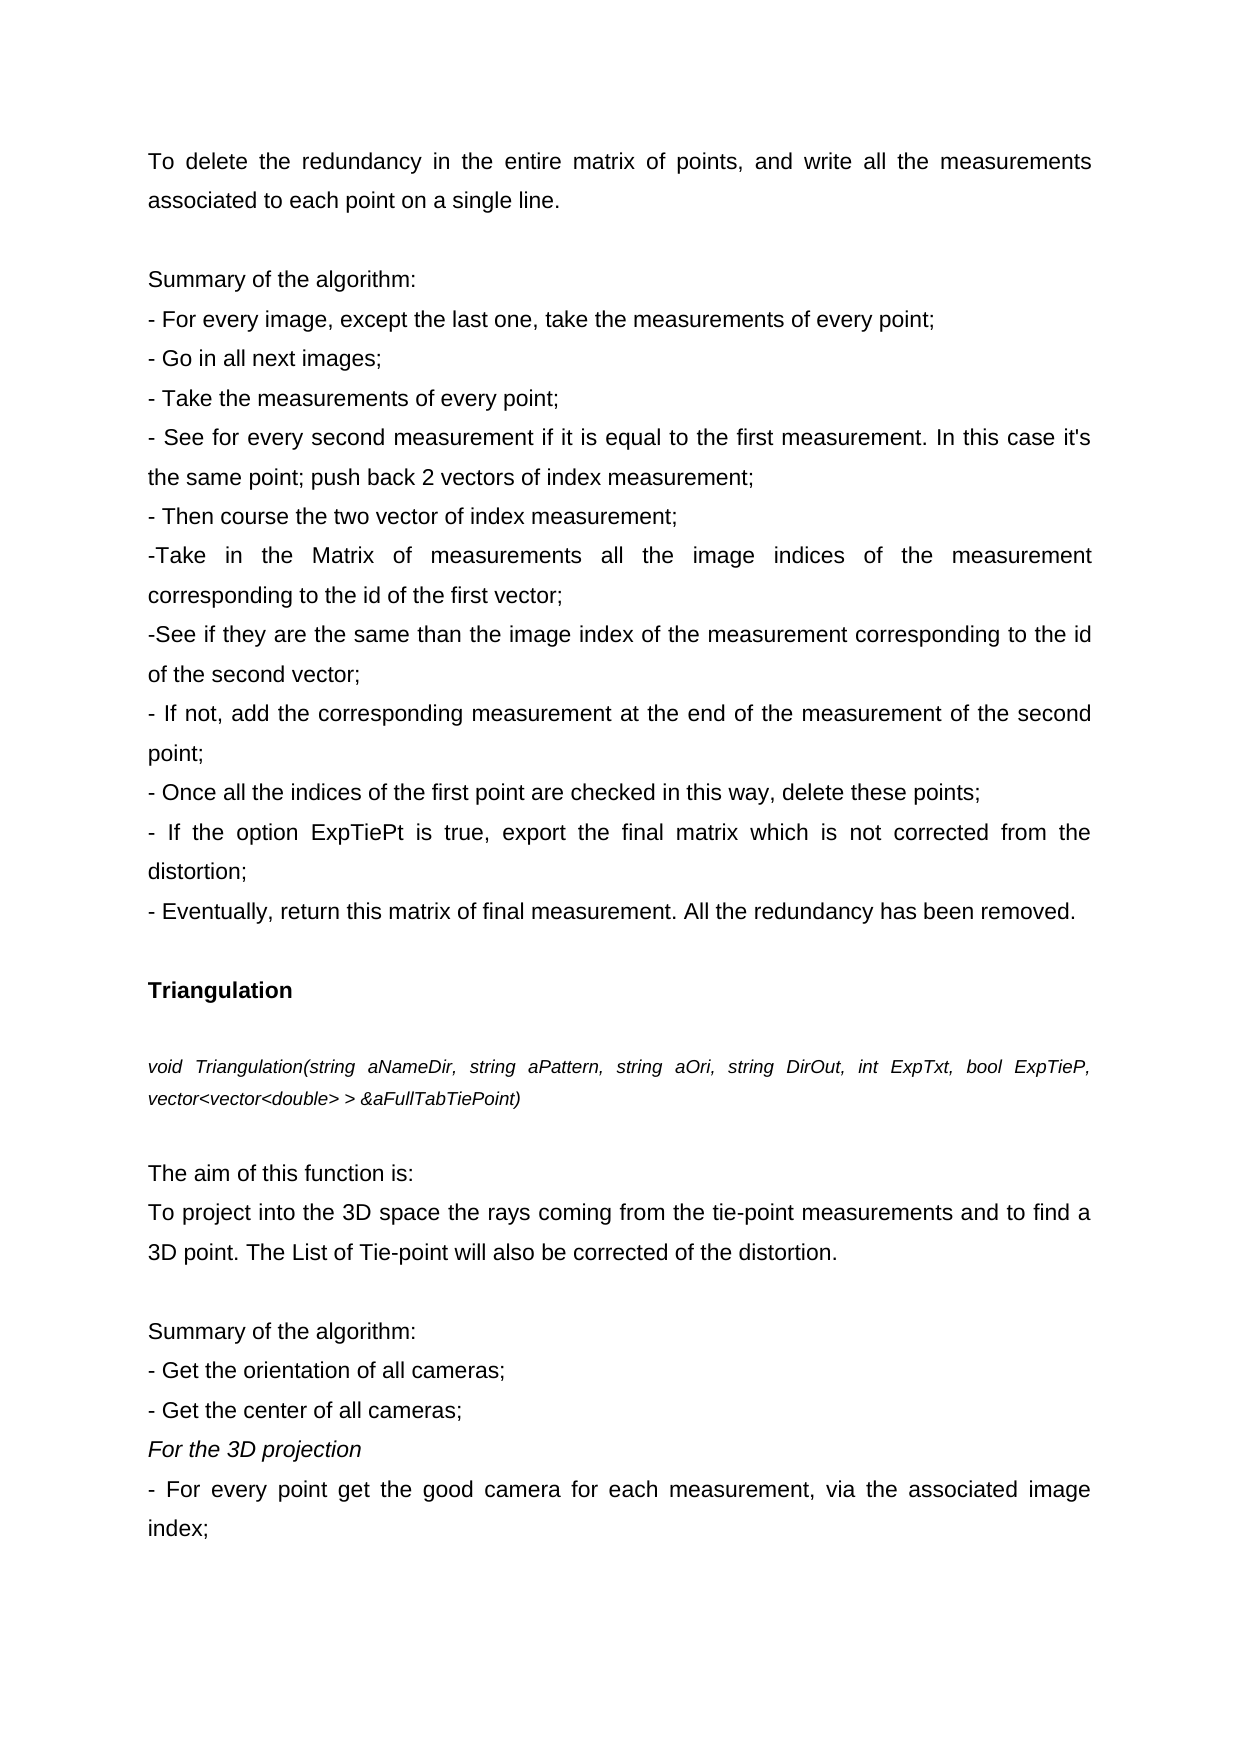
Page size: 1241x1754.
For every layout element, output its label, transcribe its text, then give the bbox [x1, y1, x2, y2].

text - Then course the two vector of index measurement; [148, 503, 1093, 529]
text void Triangulation(string aNameDir, string aPattern, string aOri, string DirOut, int ExpTxt, bool ExpTieP, vector<vector<double> > &aFullTabTiePoint) [148, 1056, 1093, 1109]
text -See if they are the same than the image index of the measurement corresponding to the id of the second vector; [148, 621, 1093, 687]
text The aim of this function is: [148, 1160, 1093, 1186]
text Summary of the algorithm: [148, 266, 1093, 292]
text To project into the 3D space the rays coming from the tie-point measurements and to find a 3D point. The List of Tie-point will also be corrected of the distortion. [148, 1199, 1093, 1265]
text - See for every second measurement if it is equal to the first measurement. In this case it's the same point; push back 2 vectors of index measurement; [148, 424, 1093, 490]
text - Go in all next images; [148, 345, 1093, 371]
text For the 3D projection [148, 1436, 1093, 1462]
text -Take in the Matrix of measurements all the image indices of the measurement corresponding to the id of the first vector; [148, 542, 1093, 608]
text - Once all the indices of the first point are checked in this way, delete these points; [148, 779, 1093, 806]
text - Get the orientation of all cameras; [148, 1357, 1093, 1383]
text Triangulation [148, 977, 1093, 1003]
text - Eventually, return this matrix of final measurement. All the redundancy has been removed. [148, 898, 1093, 924]
text - Take the measurements of every point; [148, 384, 1093, 411]
text Summary of the algorithm: [148, 1318, 1093, 1344]
text To delete the redundancy in the entire matrix of points, and write all the measurements associated to each point on a single line. [148, 148, 1093, 213]
text - For every point get the good camera for each measurement, via the associated image index; [148, 1476, 1093, 1541]
text - If the option ExpTiePt is true, export the final matrix which is not corrected from the distortion; [148, 819, 1093, 884]
text - Get the center of all cameras; [148, 1397, 1093, 1423]
text - For every image, except the last one, take the measurements of every point; [148, 306, 1093, 332]
text - If not, add the corresponding measurement at the end of the measurement of the second point; [148, 700, 1093, 766]
